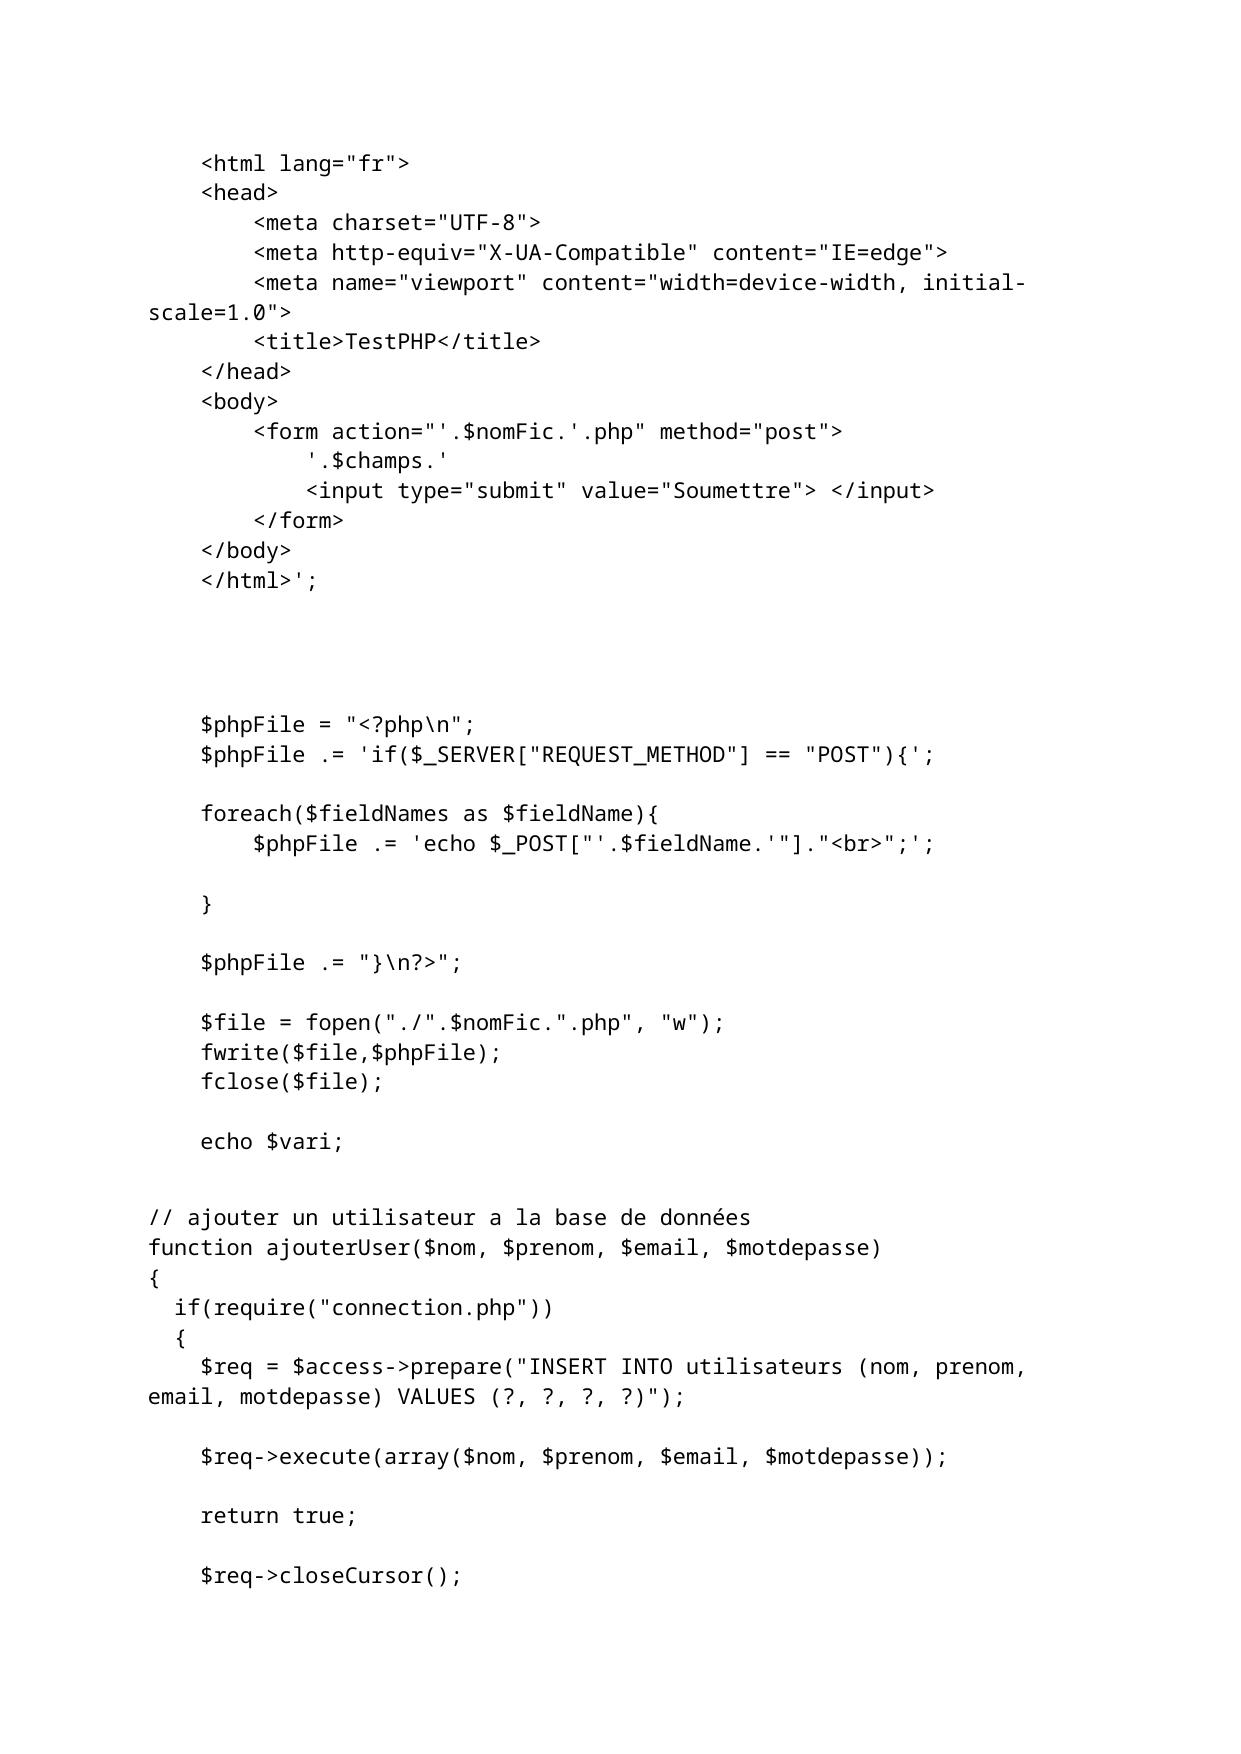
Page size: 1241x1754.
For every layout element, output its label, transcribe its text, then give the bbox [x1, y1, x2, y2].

text $req->execute(array($nom, $prenom, $email, $motdepasse)); [148, 1441, 1093, 1470]
text fwrite($file,$phpFile); [148, 1037, 1093, 1066]
text echo $vari; [148, 1126, 1093, 1156]
text return true; [148, 1500, 1093, 1530]
text <body> [148, 386, 1093, 416]
text <html lang="fr"> [148, 148, 1093, 177]
text } [148, 888, 1093, 917]
text { [148, 1262, 1093, 1292]
text </form> [148, 505, 1093, 535]
text $phpFile .= "}\n?>"; [148, 947, 1093, 977]
text $req->closeCursor(); [148, 1560, 1093, 1589]
text // ajouter un utilisateur a la base de données [148, 1202, 1093, 1232]
text function ajouterUser($nom, $prenom, $email, $motdepasse) [148, 1232, 1093, 1262]
text $req = $access->prepare("INSERT INTO utilisateurs (nom, prenom, email, motdepasse) VALUES (?, ?, ?, ?)"); [148, 1351, 1093, 1411]
text fclose($file); [148, 1066, 1093, 1096]
text <meta http-equiv="X-UA-Compatible" content="IE=edge"> [148, 237, 1093, 267]
text <head> [148, 177, 1093, 207]
text <input type="submit" value="Soumettre"> </input> [148, 475, 1093, 505]
text foreach($fieldNames as $fieldName){ [148, 798, 1093, 828]
text '.$champs.' [148, 446, 1093, 475]
text </head> [148, 356, 1093, 386]
text <title>TestPHP</title> [148, 326, 1093, 356]
text <form action="'.$nomFic.'.php" method="post"> [148, 416, 1093, 446]
text <meta charset="UTF-8"> [148, 207, 1093, 237]
text if(require("connection.php")) [148, 1292, 1093, 1321]
text </body> [148, 535, 1093, 565]
text </html>'; [148, 565, 1093, 594]
text $phpFile = "<?php\n"; [148, 709, 1093, 739]
text $phpFile .= 'echo $_POST["'.$fieldName.'"]."<br>";'; [148, 828, 1093, 858]
text { [148, 1321, 1093, 1351]
text <meta name="viewport" content="width=device-width, initial-scale=1.0"> [148, 267, 1093, 326]
text $file = fopen("./".$nomFic.".php", "w"); [148, 1007, 1093, 1037]
text $phpFile .= 'if($_SERVER["REQUEST_METHOD"] == "POST"){'; [148, 739, 1093, 768]
